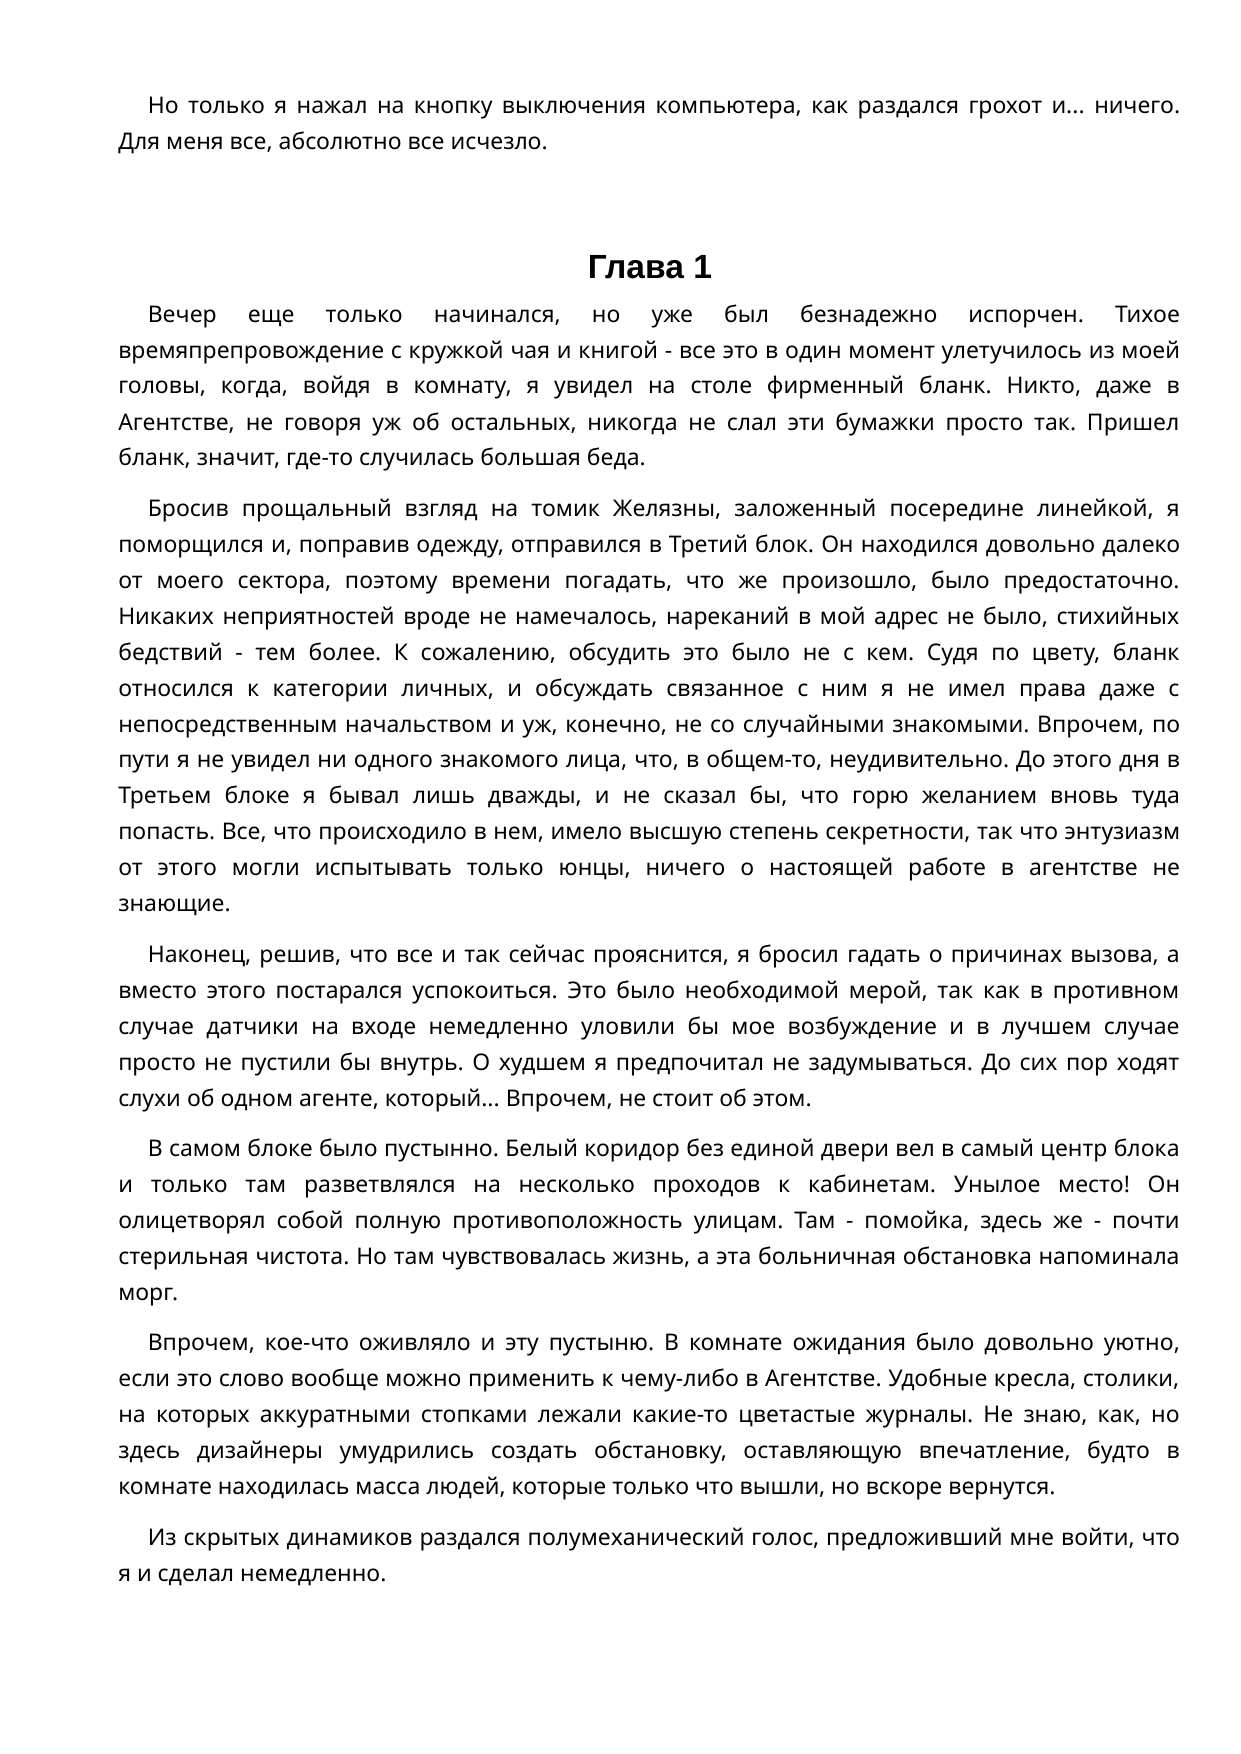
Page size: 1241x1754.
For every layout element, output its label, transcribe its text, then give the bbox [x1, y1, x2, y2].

text Но только я нажал на кнопку выключения компьютера, как раздался грохот и... ничего. Для меня все, абсолютно все исчезло. [118, 89, 1181, 156]
text Из скрытых динамиков раздался полумеханический голос, предложивший мне войти, что я и сделал немедленно. [118, 1521, 1181, 1588]
subtitle Глава 1 [118, 246, 1181, 285]
text Наконец, решив, что все и так сейчас прояснится, я бросил гадать о причинах вызова, а вместо этого постарался успокоиться. Это было необходимой мерой, так как в противном случае датчики на входе немедленно уловили бы мое возбуждение и в лучшем случае просто не пустили бы внутрь. О худшем я предпочитал не задумываться. До сих пор ходят слухи об одном агенте, который... Впрочем, не стоит об этом. [118, 938, 1181, 1113]
text В самом блоке было пустынно. Белый коридор без единой двери вел в самый центр блока и только там разветвлялся на несколько проходов к кабинетам. Унылое место! Он олицетворял собой полную противоположность улицам. Там - помойка, здесь же - почти стерильная чистота. Но там чувствовалась жизнь, а эта больничная обстановка напоминала морг. [118, 1132, 1181, 1307]
text Вечер еще только начинался, но уже был безнадежно испорчен. Тихое времяпрепровождение с кружкой чая и книгой - все это в один момент улетучилось из моей головы, когда, войдя в комнату, я увидел на столе фирменный бланк. Никто, даже в Агентстве, не говоря уж об остальных, никогда не слал эти бумажки просто так. Пришел бланк, значит, где-то случилась большая беда. [118, 298, 1181, 473]
text Впрочем, кое-что оживляло и эту пустыню. В комнате ожидания было довольно уютно, если это слово вообще можно применить к чему-либо в Агентстве. Удобные кресла, столики, на которых аккуратными стопками лежали какие-то цветастые журналы. Не знаю, как, но здесь дизайнеры умудрились создать обстановку, оставляющую впечатление, будто в комнате находилась масса людей, которые только что вышли, но вскоре вернутся. [118, 1326, 1181, 1501]
text Бросив прощальный взгляд на томик Желязны, заложенный посередине линейкой, я поморщился и, поправив одежду, отправился в Третий блок. Он находился довольно далеко от моего сектора, поэтому времени погадать, что же произошло, было предостаточно. Никаких неприятностей вроде не намечалось, нареканий в мой адрес не было, стихийных бедствий - тем более. К сожалению, обсудить это было не с кем. Судя по цвету, бланк относился к категории личных, и обсуждать связанное с ним я не имел права даже с непосредственным начальством и уж, конечно, не со случайными знакомыми. Впрочем, по пути я не увидел ни одного знакомого лица, что, в общем-то, неудивительно. До этого дня в Третьем блоке я бывал лишь дважды, и не сказал бы, что горю желанием вновь туда попасть. Все, что происходило в нем, имело высшую степень секретности, так что энтузиазм от этого могли испытывать только юнцы, ничего о настоящей работе в агентстве не знающие. [118, 492, 1181, 918]
